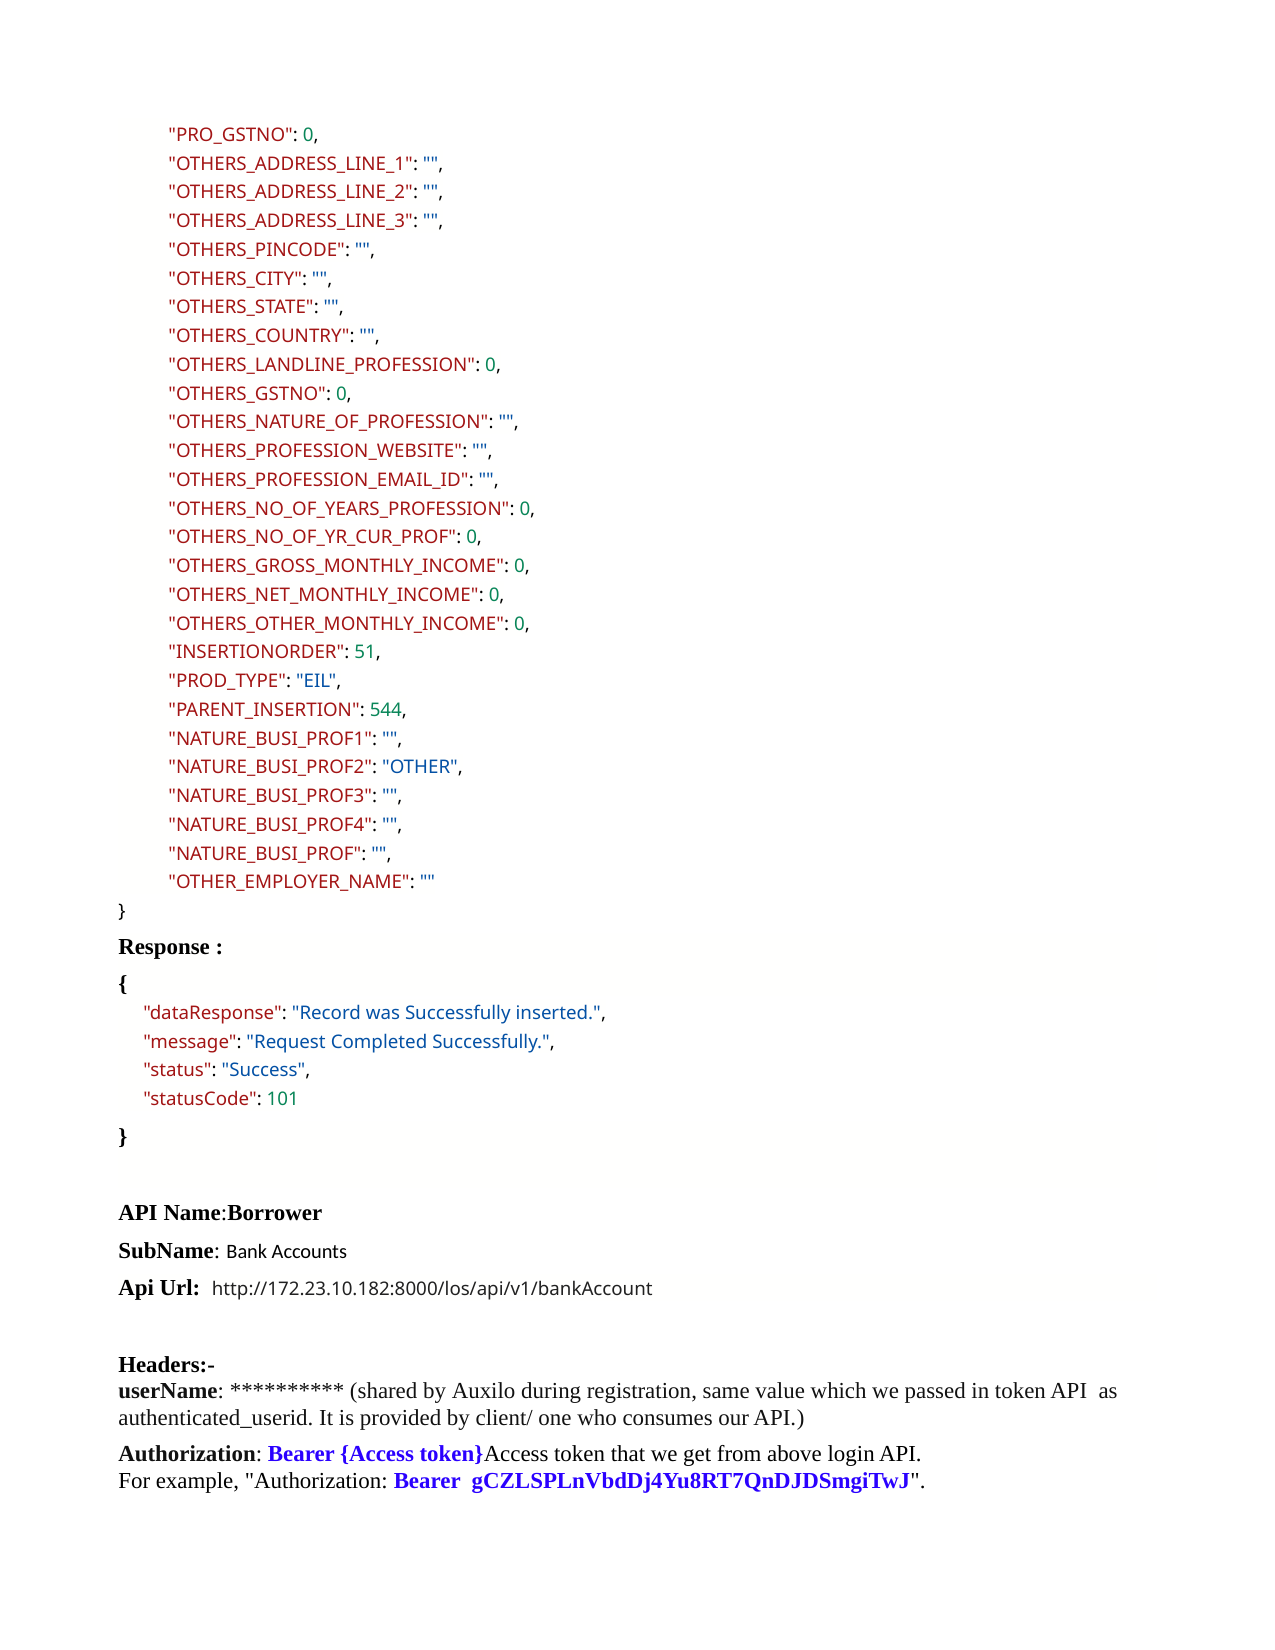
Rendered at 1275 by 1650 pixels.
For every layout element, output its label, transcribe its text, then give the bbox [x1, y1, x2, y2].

text For example, "Authorization: Bearer gCZLSPLnVbdDj4Yu8RT7QnDJDSmgiTwJ". [118, 1467, 1157, 1493]
text "OTHERS_NET_MONTHLY_INCOME": 0, [118, 578, 1157, 607]
text "OTHERS_CITY": "", [118, 262, 1157, 291]
text "PRO_GSTNO": 0, [118, 118, 1157, 147]
text "OTHERS_COUNTRY": "", [118, 319, 1157, 348]
text { [118, 970, 1157, 996]
text "OTHERS_OTHER_MONTHLY_INCOME": 0, [118, 607, 1157, 636]
text "status": "Success", [118, 1053, 1157, 1082]
text "NATURE_BUSI_PROF1": "", [118, 722, 1157, 751]
text "OTHERS_NO_OF_YR_CUR_PROF": 0, [118, 521, 1157, 549]
text "INSERTIONORDER": 51, [118, 636, 1157, 664]
text "statusCode": 101 [118, 1082, 1157, 1111]
list API Name:Borrower [118, 1198, 1157, 1225]
text Api Url: http://172.23.10.182:8000/los/api/v1/bankAccount [118, 1274, 1157, 1301]
text Authorization: Bearer {Access token}Access token that we get from above login API. [118, 1440, 1157, 1467]
text "OTHERS_NATURE_OF_PROFESSION": "", [118, 406, 1157, 434]
text } [118, 894, 1157, 922]
text "OTHERS_ADDRESS_LINE_1": "", [118, 147, 1157, 176]
list SubName: Bank Accounts [118, 1235, 1157, 1264]
text "OTHERS_GSTNO": 0, [118, 377, 1157, 406]
text "OTHERS_STATE": "", [118, 291, 1157, 319]
text "NATURE_BUSI_PROF": "", [118, 837, 1157, 866]
text "NATURE_BUSI_PROF2": "OTHER", [118, 751, 1157, 779]
text "OTHERS_NO_OF_YEARS_PROFESSION": 0, [118, 492, 1157, 521]
text "OTHERS_ADDRESS_LINE_2": "", [118, 176, 1157, 204]
text "PARENT_INSERTION": 544, [118, 693, 1157, 722]
text "dataResponse": "Record was Successfully inserted.", [118, 996, 1157, 1025]
text "OTHER_EMPLOYER_NAME": "" [118, 866, 1157, 894]
text "message": "Request Completed Successfully.", [118, 1025, 1157, 1053]
text "OTHERS_PROFESSION_WEBSITE": "", [118, 434, 1157, 463]
text "PROD_TYPE": "EIL", [118, 664, 1157, 693]
text "NATURE_BUSI_PROF3": "", [118, 779, 1157, 808]
text "OTHERS_ADDRESS_LINE_3": "", [118, 204, 1157, 233]
text "OTHERS_LANDLINE_PROFESSION": 0, [118, 348, 1157, 377]
text Response : [118, 933, 1157, 959]
text Headers:- userName: ********** (shared by Auxilo during registration, same value which we passed in token API as authenticated_userid. It is provided by client/ one who consumes our API.) [118, 1351, 1157, 1430]
text "NATURE_BUSI_PROF4": "", [118, 808, 1157, 837]
text "OTHERS_PROFESSION_EMAIL_ID": "", [118, 463, 1157, 492]
text } [118, 1121, 1157, 1149]
text "OTHERS_GROSS_MONTHLY_INCOME": 0, [118, 549, 1157, 578]
text "OTHERS_PINCODE": "", [118, 233, 1157, 262]
